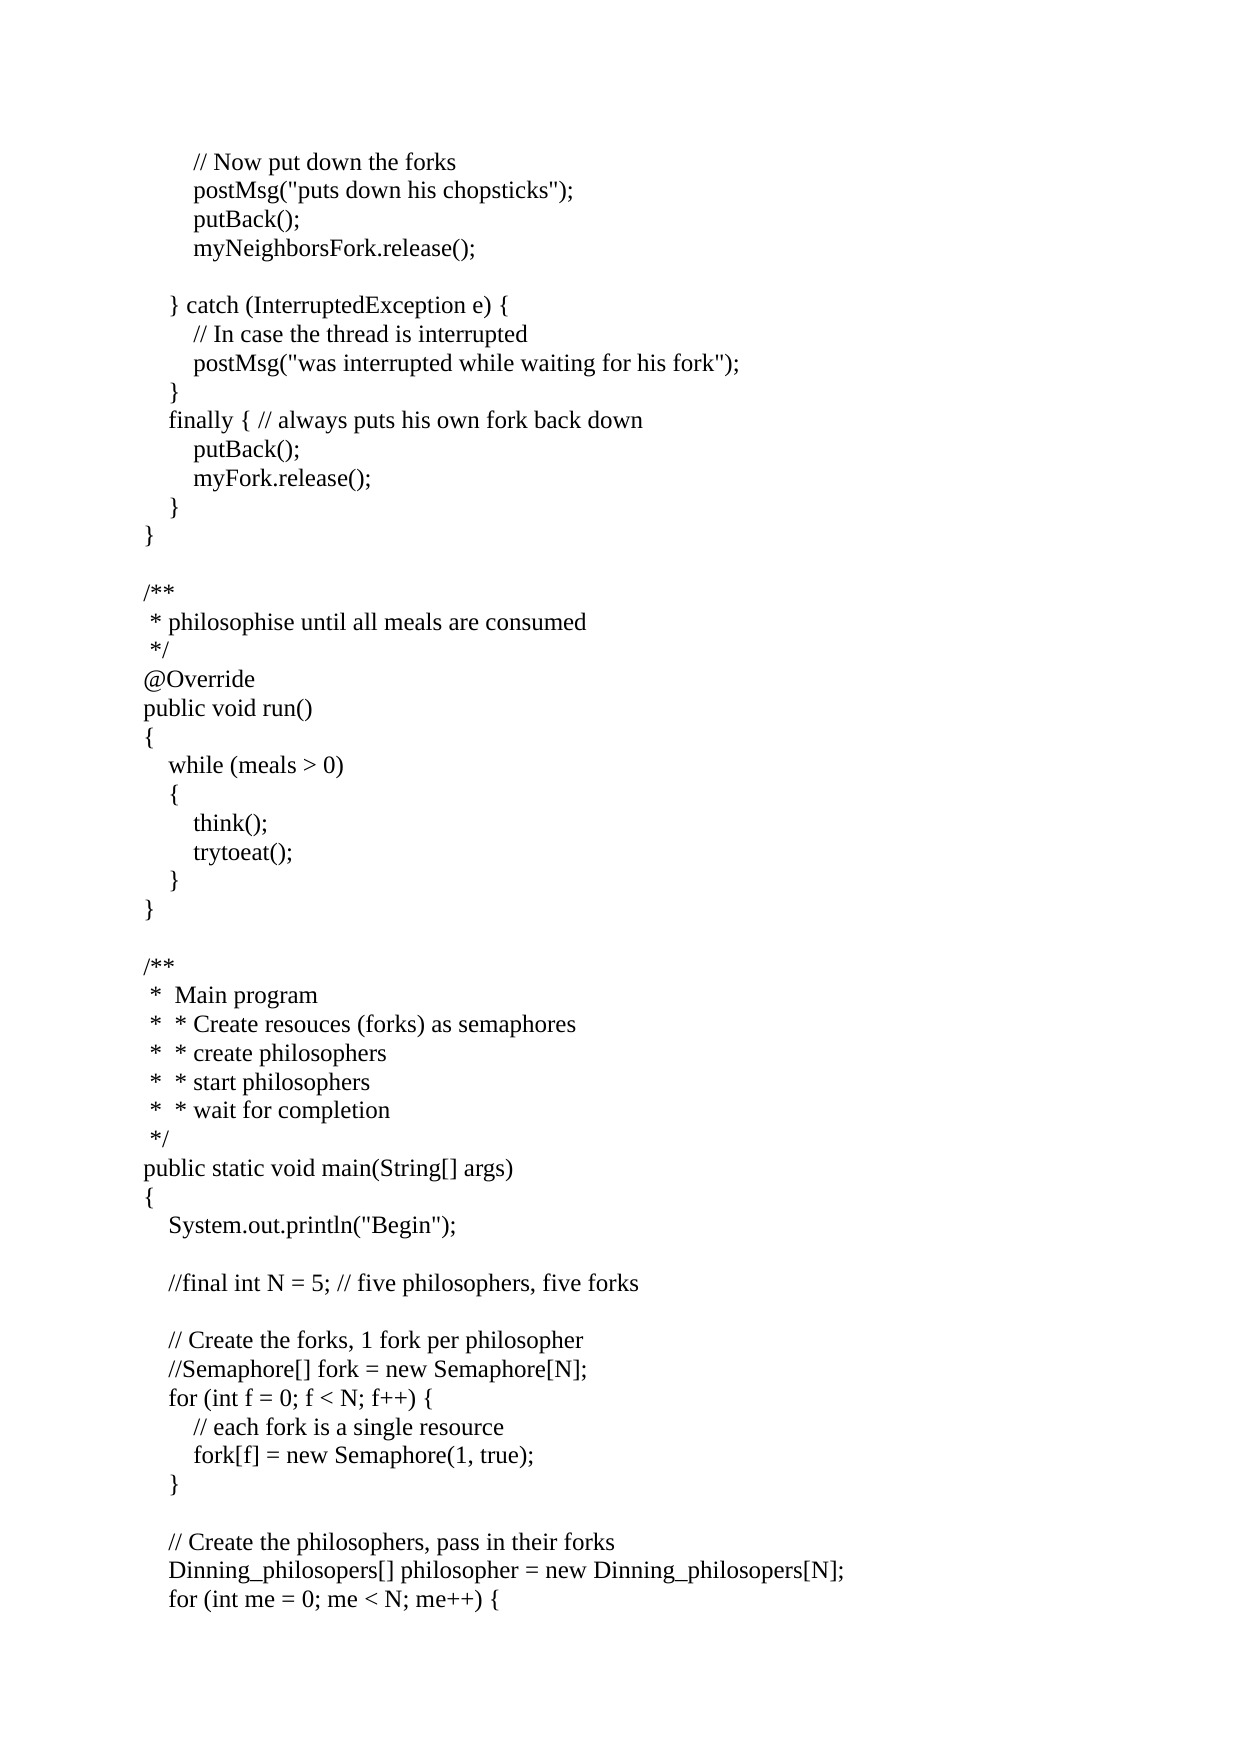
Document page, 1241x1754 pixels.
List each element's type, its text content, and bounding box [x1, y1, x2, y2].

text while (meals > 0) [118, 751, 1122, 779]
text postMsg("was interrupted while waiting for his fork"); [118, 348, 1122, 377]
text public static void main(String[] args) [118, 1153, 1122, 1182]
text * * Create resouces (forks) as semaphores [118, 1009, 1122, 1038]
text /** [118, 952, 1122, 981]
text System.out.println("Begin"); [118, 1211, 1122, 1239]
text @Override [118, 664, 1122, 693]
text */ [118, 1124, 1122, 1153]
text } [118, 521, 1122, 549]
text putBack(); [118, 434, 1122, 463]
text /** [118, 578, 1122, 607]
text * * create philosophers [118, 1038, 1122, 1067]
text } [118, 377, 1122, 406]
text } [118, 866, 1122, 894]
text } [118, 1469, 1122, 1498]
text // Create the philosophers, pass in their forks [118, 1527, 1122, 1556]
text */ [118, 636, 1122, 664]
text // Create the forks, 1 fork per philosopher [118, 1326, 1122, 1354]
text { [118, 722, 1122, 751]
text myFork.release(); [118, 463, 1122, 492]
text } [118, 492, 1122, 521]
text * * start philosophers [118, 1067, 1122, 1096]
text Dinning_philosopers[] philosopher = new Dinning_philosopers[N]; [118, 1556, 1122, 1584]
text } [118, 894, 1122, 923]
text //final int N = 5; // five philosophers, five forks [118, 1268, 1122, 1297]
text postMsg("puts down his chopsticks"); [118, 176, 1122, 204]
text trytoeat(); [118, 837, 1122, 866]
text putBack(); [118, 204, 1122, 233]
text * * wait for completion [118, 1096, 1122, 1124]
text public void run() [118, 693, 1122, 722]
text { [118, 779, 1122, 808]
text think(); [118, 808, 1122, 837]
text myNeighborsFork.release(); [118, 233, 1122, 262]
text fork[f] = new Semaphore(1, true); [118, 1441, 1122, 1469]
text * Main program [118, 981, 1122, 1009]
text for (int f = 0; f < N; f++) { [118, 1383, 1122, 1412]
text for (int me = 0; me < N; me++) { [118, 1584, 1122, 1613]
text // Now put down the forks [118, 147, 1122, 176]
text { [118, 1182, 1122, 1211]
text //Semaphore[] fork = new Semaphore[N]; [118, 1354, 1122, 1383]
text // each fork is a single resource [118, 1412, 1122, 1441]
text // In case the thread is interrupted [118, 319, 1122, 348]
text * philosophise until all meals are consumed [118, 607, 1122, 636]
text } catch (InterruptedException e) { [118, 291, 1122, 319]
text finally { // always puts his own fork back down [118, 406, 1122, 434]
